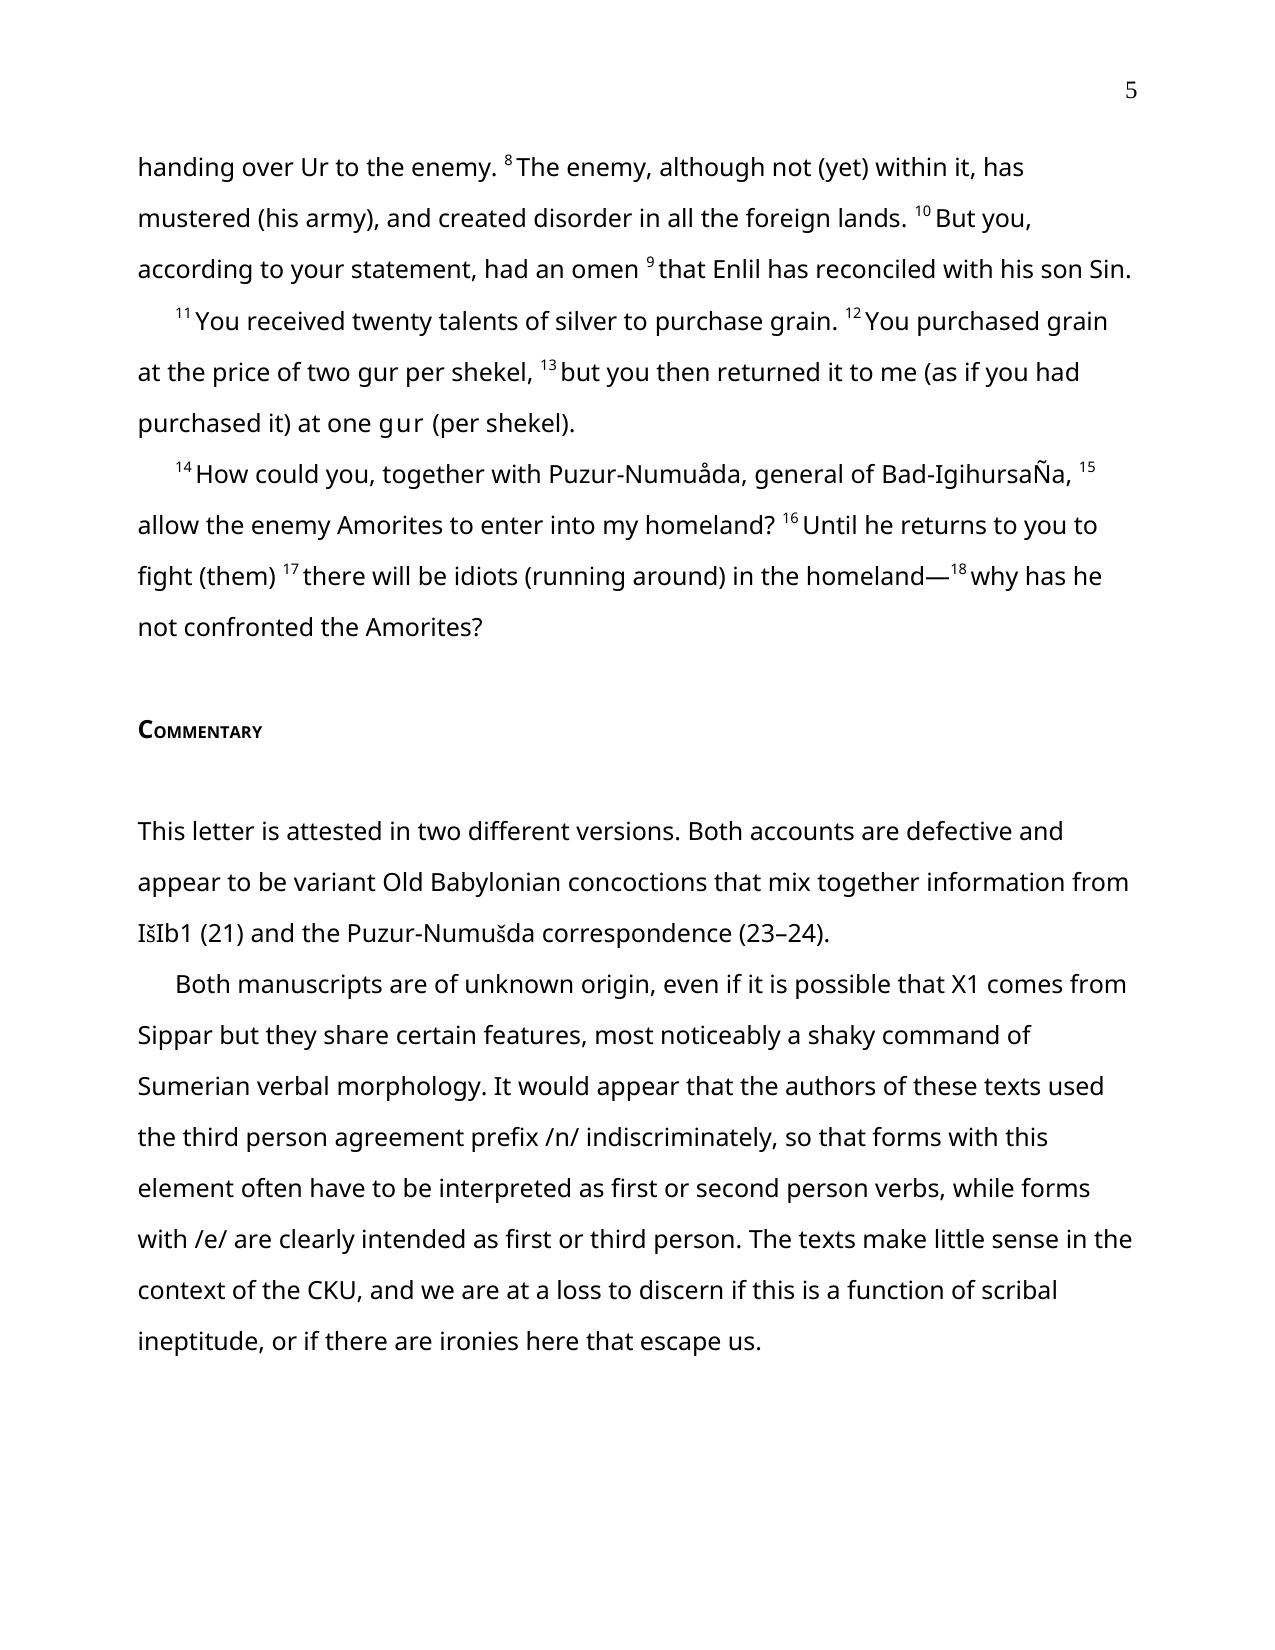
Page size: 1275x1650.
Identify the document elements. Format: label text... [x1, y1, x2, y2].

text This letter is attested in two different versions. Both accounts are defective and appear to be variant Old Babylonian concoctions that mix together information from IšIb1 (21) and the Puzur-Numušda correspondence (23–24). [137, 813, 1138, 950]
text Commentary [137, 711, 1138, 746]
text 11 You received twenty talents of silver to­ purchase grain. 12 You purchased grain at the price of two­ gur per shekel, 13 but you then returned it to me (as if you had­ purchased it) at one gur (per shekel). [137, 303, 1138, 439]
text handing over Ur to ­the enemy. 8 The enemy, although not (yet) within it, has mustered (his army), and created disorder in all the foreign lands. 10 But you, according to your statement, had an omen 9 that Enlil has reconciled with his son Sin. [137, 150, 1138, 286]
text Both manuscripts are of unknown origin, even if it is possible that X1 comes from Sippar but they share certain features, most noticeably a shaky command of Sumerian verbal morphology. It would appear that the authors of these texts used the third person agreement prefix /n/ indiscriminately, so that forms with this element often have to be interpreted as first or second person verbs, while forms with /e/ are clearly intended as first or third person. The texts make little sense in the context of the CKU, and we are at a loss to discern if this is a function of scribal ineptitude, or if there are ironies here that escape us. [137, 967, 1138, 1358]
text 14 How could you, together with Puzur-Numuåda, general of­ Bad-IgihursaÑa, 15 allow the enemy Amorites to enter into my homeland? ­16 Until he returns to you to fight (them) 17 there will be ­idiots (running around) in the homeland—18 why has he not confronted the Amorites? [137, 456, 1138, 643]
